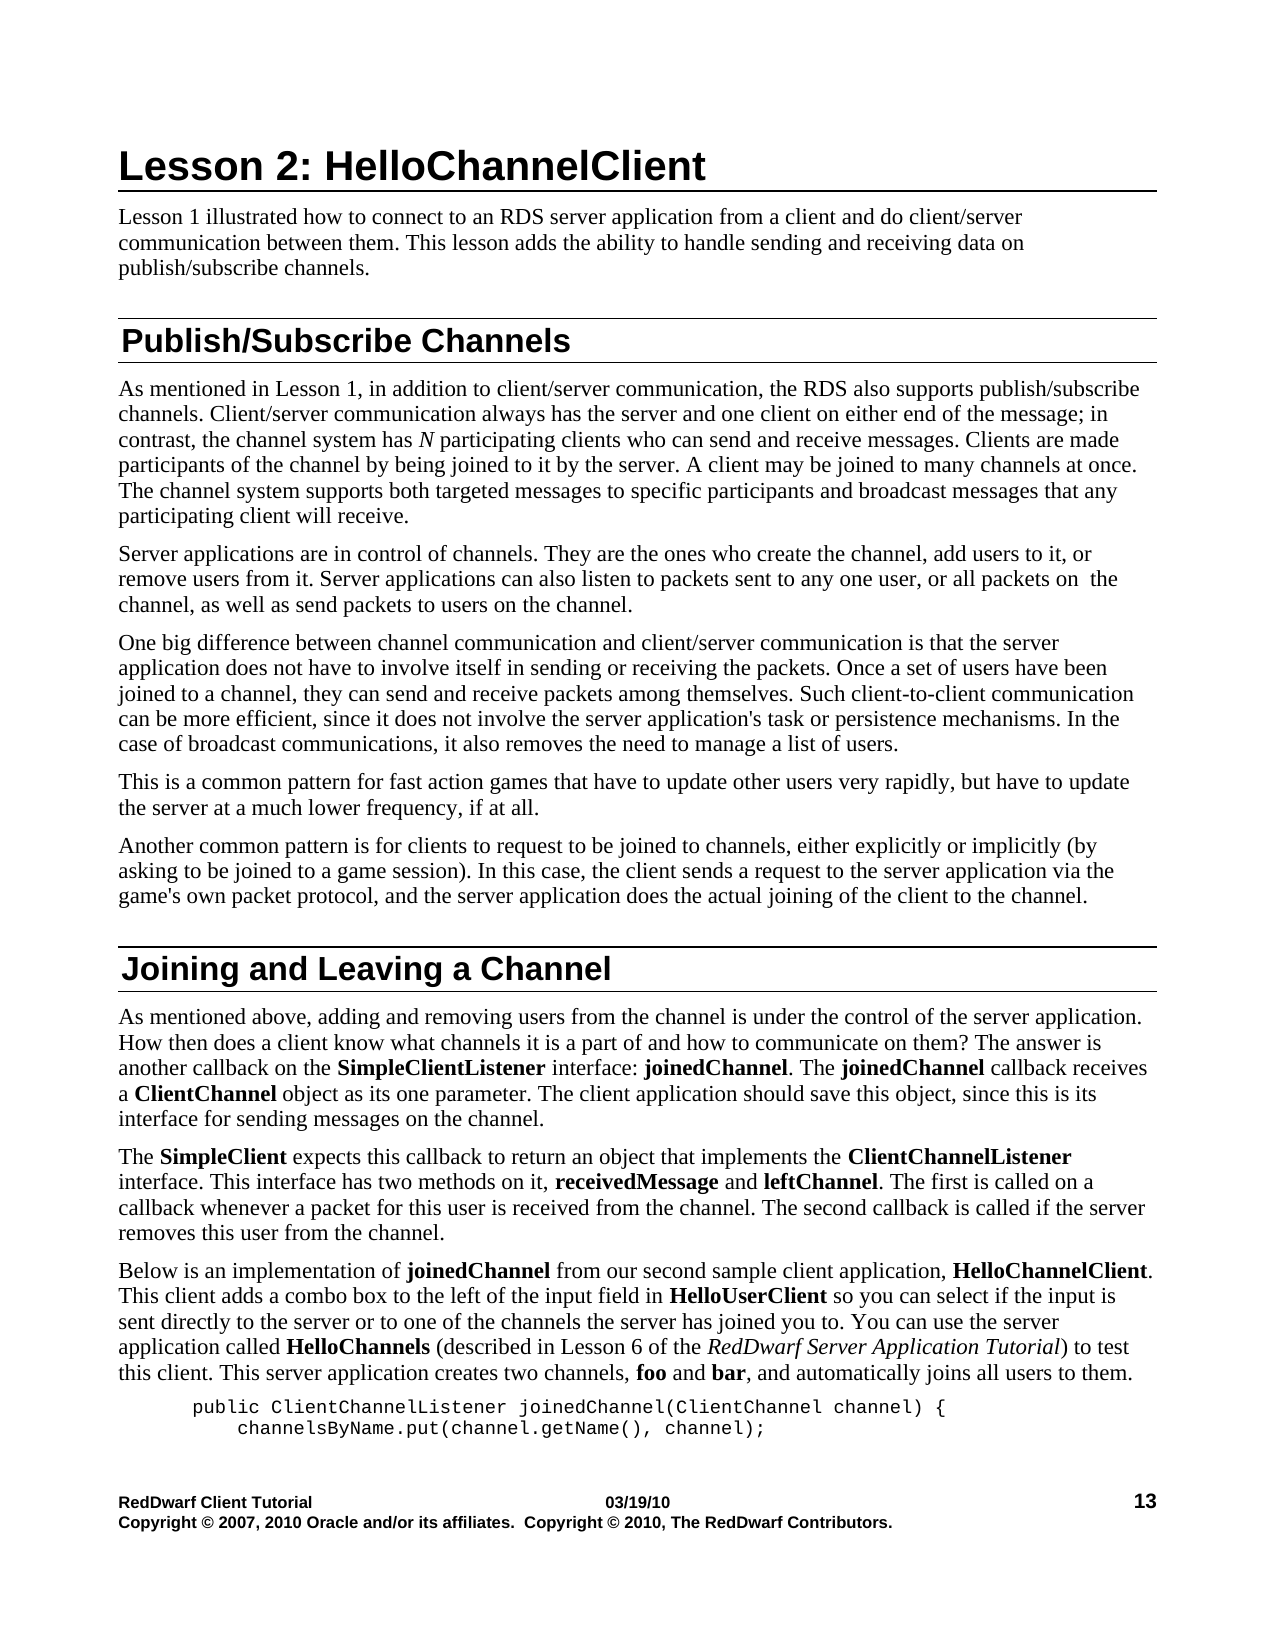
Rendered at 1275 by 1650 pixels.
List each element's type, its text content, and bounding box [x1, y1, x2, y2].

text The SimpleClient expects this callback to return an object that implements the ClientChannelListener interface. This interface has two methods on it, receivedMessage and leftChannel. The first is called on a callback whenever a packet for this user is received from the channel. The second callback is called if the server removes this user from the channel. [118, 1144, 1157, 1246]
subtitle Joining and Leaving a Channel [118, 948, 1157, 991]
text As mentioned in Lesson 1, in addition to client/server communication, the RDS also supports publish/subscribe channels. Client/server communication always has the server and one client on either end of the message; in contrast, the channel system has N participating clients who can send and receive messages. Clients are made participants of the channel by being joined to it by the server. A client may be joined to many channels at once. The channel system supports both targeted messages to specific participants and broadcast messages that any participating client will receive. [118, 376, 1157, 528]
text As mentioned above, adding and removing users from the channel is under the control of the server application. How then does a client know what channels it is a part of and how to communicate on them? The answer is another callback on the SimpleClientListener interface: joinedChannel. The joinedChannel callback receives a ClientChannel object as its one parameter. The client application should save this object, since this is its interface for sending messages on the channel. [118, 1004, 1157, 1131]
text public ClientChannelListener joinedChannel(ClientChannel channel) { [192, 1398, 1098, 1419]
text Below is an implementation of joinedChannel from our second sample client application, HelloChannelClient. This client adds a combo box to the left of the input field in HelloUserClient so you can select if the input is sent directly to the server or to one of the channels the server has joined you to. You can use the server application called HelloChannels (described in Lesson 6 of the RedDwarf Server Application Tutorial) to test this client. This server application creates two channels, foo and bar, and automatically joins all users to them. [118, 1258, 1157, 1385]
text Another common pattern is for clients to request to be joined to channels, either explicitly or implicitly (by asking to be joined to a game session). In this case, the client sends a request to the server application via the game's own packet protocol, and the server application does the actual joining of the client to the channel. [118, 833, 1157, 909]
subtitle Publish/Subscribe Channels [118, 319, 1157, 362]
text Server applications are in control of channels. They are the ones who create the channel, add users to it, or remove users from it. Server applications can also listen to packets sent to any one user, or all packets on the channel, as well as send packets to users on the channel. [118, 541, 1157, 617]
text This is a common pattern for fast action games that have to update other users very rapidly, but have to update the server at a much lower frequency, if at all. [118, 769, 1157, 820]
text channelsByName.put(channel.getName(), channel); [192, 1419, 1098, 1440]
subtitle Lesson 2: HelloChannelClient [118, 143, 1157, 190]
text Lesson 1 illustrated how to connect to an RDS server application from a client and do client/server communication between them. This lesson adds the ability to handle sending and receiving data on publish/subscribe channels. [118, 204, 1157, 281]
text One big difference between channel communication and client/server communication is that the server application does not have to involve itself in sending or receiving the packets. Once a set of users have been joined to a channel, they can send and receive packets among themselves. Such client-to-client communication can be more efficient, since it does not involve the server application's task or persistence mechanisms. In the case of broadcast communications, it also removes the need to manage a list of users. [118, 630, 1157, 757]
